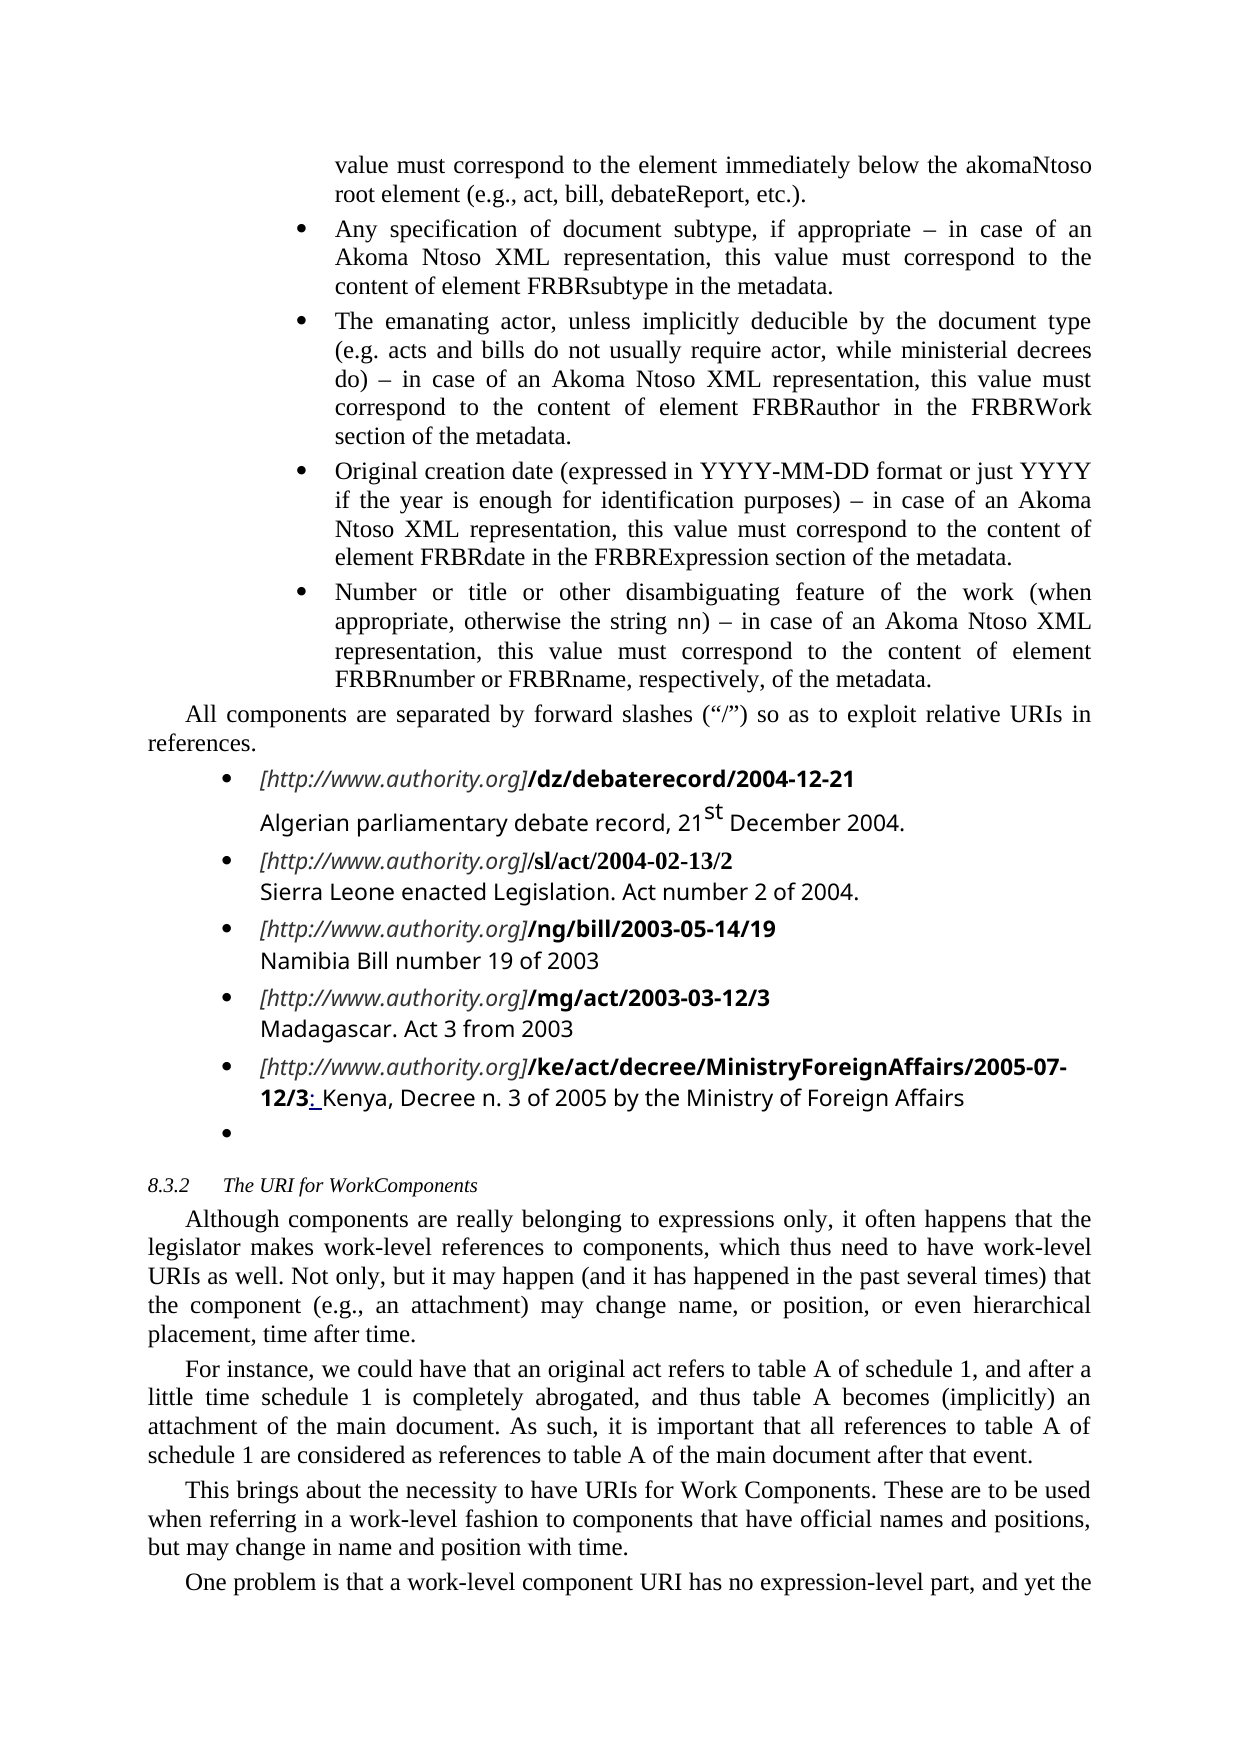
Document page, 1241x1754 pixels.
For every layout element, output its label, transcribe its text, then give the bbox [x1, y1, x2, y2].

text This brings about the necessity to have URIs for Work Components. These are to be used when referring in a work-level fashion to components that have official names and positions, but may change in name and position with time. [148, 1475, 1092, 1561]
list Any specification of document subtype, if appropriate – in case of an Akoma Ntoso XML representation, this value must correspond to the content of element FRBRsubtype in the metadata. [297, 214, 1092, 300]
text All components are separated by forward slashes (“/”) so as to exploit relative URIs in references. [148, 699, 1092, 757]
list [http://www.authority.org]/mg/act/2003-03-12/3 Madagascar. Act 3 from 2003 [222, 982, 1092, 1044]
list Original creation date (expressed in YYYY-MM-DD format or just YYYY if the year is enough for identification purposes) – in case of an Akoma Ntoso XML representation, this value must correspond to the content of element FRBRdate in the FRBRExpression section of the metadata. [297, 456, 1092, 571]
list value must correspond to the element immediately below the akomaNtoso root element (e.g., act, bill, debateReport, etc.). [297, 150, 1092, 207]
list [http://www.authority.org]/ke/act/decree/MinistryForeignAffairs/2005-07-12/3: Kenya, Decree n. 3 of 2005 by the Ministry of Foreign Affairs [222, 1051, 1092, 1113]
list The emanating actor, unless implicitly deducible by the document type (e.g. acts and bills do not usually require actor, while ministerial decrees do) – in case of an Akoma Ntoso XML representation, this value must correspond to the content of element FRBRauthor in the FRBRWork section of the metadata. [297, 306, 1092, 450]
subtitle The URI for WorkComponents [148, 1173, 1092, 1197]
text Although components are really belonging to expressions only, it often happens that the legislator makes work-level references to components, which thus need to have work-level URIs as well. Not only, but it may happen (and it has happened in the past several times) that the component (e.g., an attachment) may change name, or position, or even hierarchical placement, time after time. [148, 1204, 1092, 1347]
list [http://www.authority.org]/ng/bill/2003-05-14/19 Namibia Bill number 19 of 2003 [222, 913, 1092, 976]
text One problem is that a work-level component URI has no expression-level part, and yet the [148, 1567, 1092, 1596]
list Number or title or other disambiguating feature of the work (when appropriate, otherwise the string nn) – in case of an Akoma Ntoso XML representation, this value must correspond to the content of element FRBRnumber or FRBRname, respectively, of the metadata. [297, 577, 1092, 693]
list [http://www.authority.org]/dz/debaterecord/2004-12-21 Algerian parliamentary debate record, 21st December 2004. [222, 763, 1092, 838]
text For instance, we could have that an original act refers to table A of schedule 1, and after a little time schedule 1 is completely abrogated, and thus table A becomes (implicitly) an attachment of the main document. As such, it is important that all references to table A of schedule 1 are considered as references to table A of the main document after that event. [148, 1354, 1092, 1469]
list [http://www.authority.org]/sl/act/2004-02-13/2 Sierra Leone enacted Legislation. Act number 2 of 2004. [222, 844, 1092, 907]
